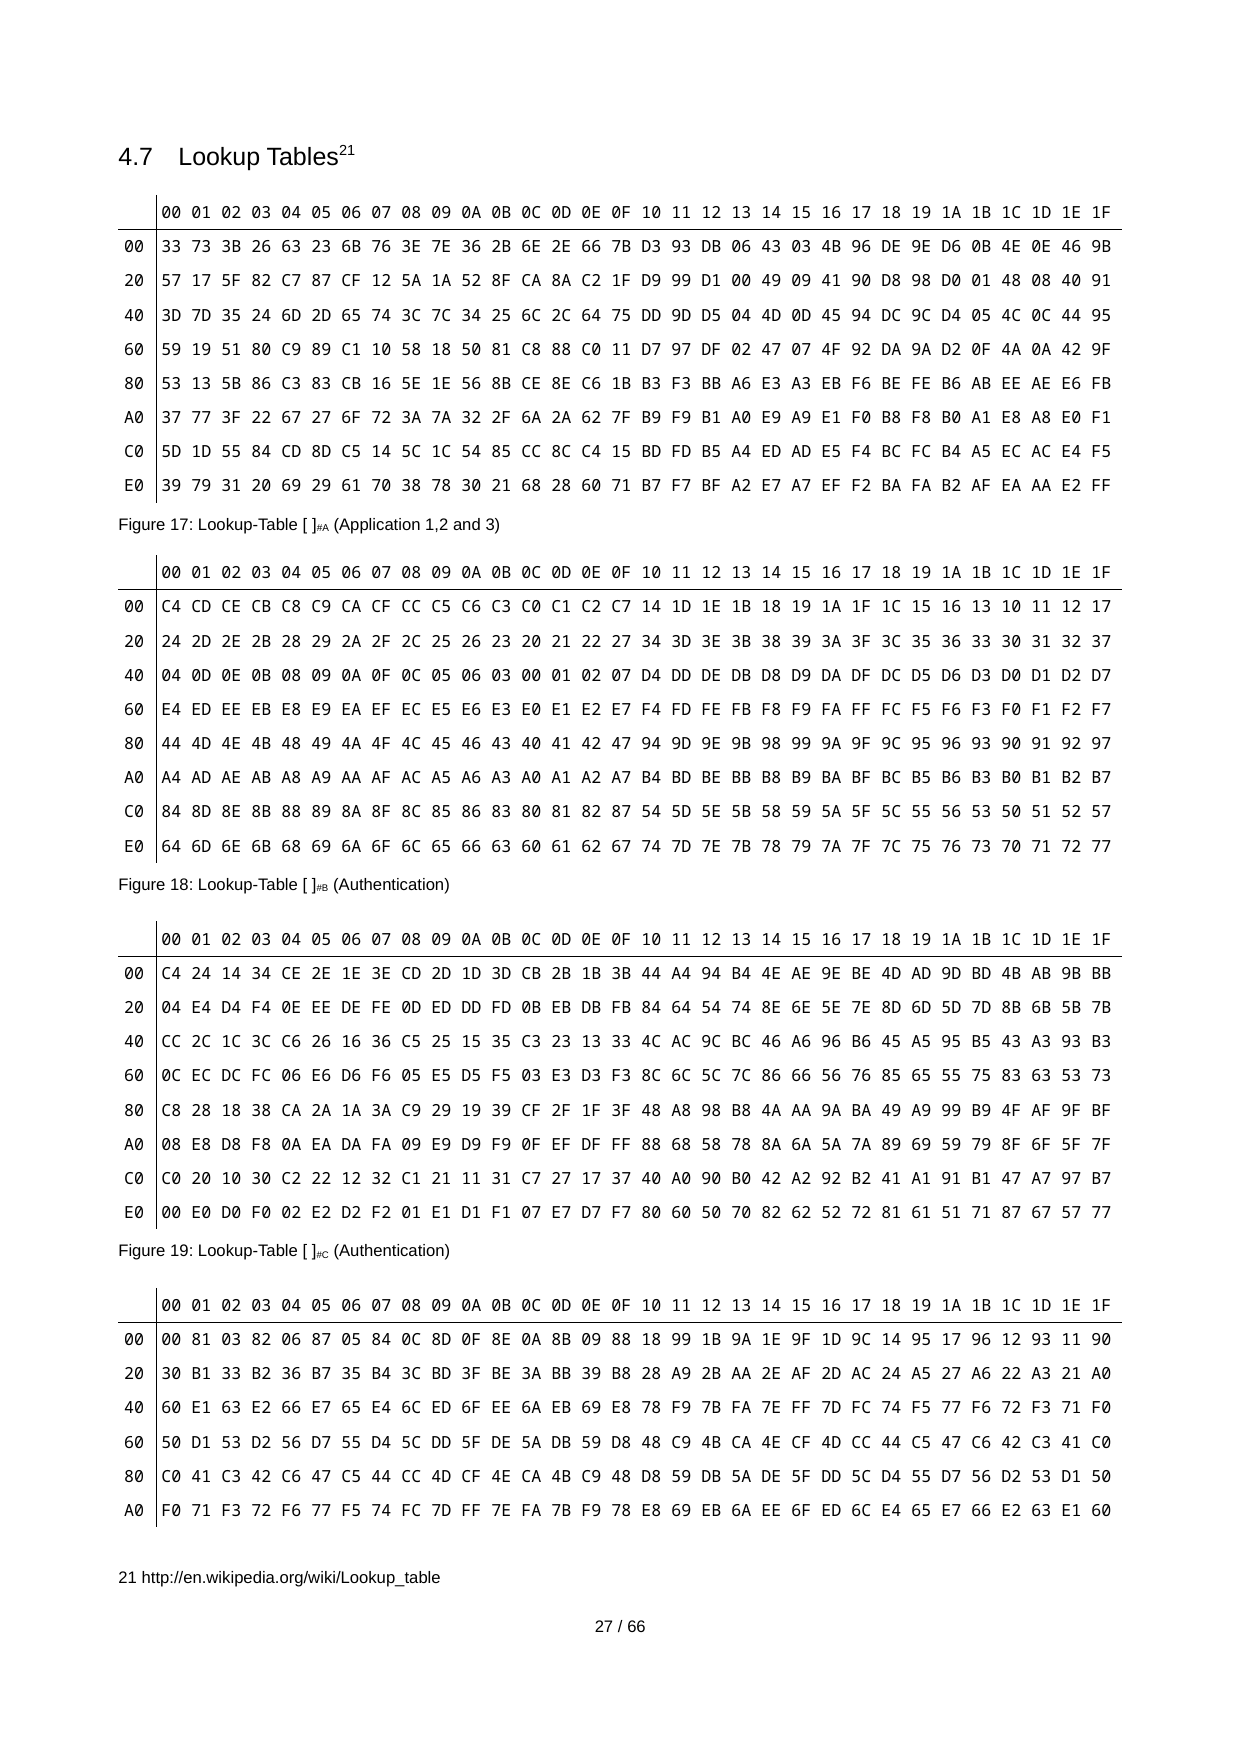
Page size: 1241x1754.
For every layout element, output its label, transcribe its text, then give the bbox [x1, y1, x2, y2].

table_cell C0 [118, 794, 156, 828]
table_header [118, 555, 156, 589]
table_header 00 01 02 03 04 05 06 07 08 09 0A 0B 0C 0D 0E 0F 10 11 12 13 14 15 16 17 18 19 1A 1B 1C 1D 1E 1F [157, 195, 1122, 229]
table_cell 60 [118, 1058, 156, 1092]
table_cell 40 [118, 1390, 156, 1424]
table_cell 00 81 03 82 06 87 05 84 0C 8D 0F 8E 0A 8B 09 88 18 99 1B 9A 1E 9F 1D 9C 14 95 17 96 12 93 11 90 [157, 1323, 1122, 1356]
table_cell 40 [118, 1024, 156, 1058]
table_cell 33 73 3B 26 63 23 6B 76 3E 7E 36 2B 6E 2E 66 7B D3 93 DB 06 43 03 4B 96 DE 9E D6 0B 4E 0E 46 9B [157, 230, 1122, 263]
table_cell 80 [118, 726, 156, 760]
table_cell 44 4D 4E 4B 48 49 4A 4F 4C 45 46 43 40 41 42 47 94 9D 9E 9B 98 99 9A 9F 9C 95 96 93 90 91 92 97 [157, 726, 1122, 760]
text Figure 18: Lookup-Table [ ]#B (Authentication) [118, 875, 1122, 894]
table_header [118, 1288, 156, 1322]
table_cell E0 [118, 829, 156, 863]
table_cell 20 [118, 624, 156, 658]
table_cell 37 77 3F 22 67 27 6F 72 3A 7A 32 2F 6A 2A 62 7F B9 F9 B1 A0 E9 A9 E1 F0 B8 F8 B0 A1 E8 A8 E0 F1 [157, 400, 1122, 434]
table_header [118, 921, 156, 956]
table_cell 57 17 5F 82 C7 87 CF 12 5A 1A 52 8F CA 8A C2 1F D9 99 D1 00 49 09 41 90 D8 98 D0 01 48 08 40 91 [157, 263, 1122, 297]
table_cell 80 [118, 1459, 156, 1493]
table_header 00 01 02 03 04 05 06 07 08 09 0A 0B 0C 0D 0E 0F 10 11 12 13 14 15 16 17 18 19 1A 1B 1C 1D 1E 1F [157, 921, 1122, 956]
table_cell E0 [118, 1195, 156, 1229]
table_cell 24 2D 2E 2B 28 29 2A 2F 2C 25 26 23 20 21 22 27 34 3D 3E 3B 38 39 3A 3F 3C 35 36 33 30 31 32 37 [157, 624, 1122, 658]
table_cell 40 [118, 298, 156, 332]
table_cell 20 [118, 1356, 156, 1390]
table_cell 00 [118, 957, 156, 990]
table_cell F0 71 F3 72 F6 77 F5 74 FC 7D FF 7E FA 7B F9 78 E8 69 EB 6A EE 6F ED 6C E4 65 E7 66 E2 63 E1 60 [157, 1493, 1122, 1527]
table_cell 3D 7D 35 24 6D 2D 65 74 3C 7C 34 25 6C 2C 64 75 DD 9D D5 04 4D 0D 45 94 DC 9C D4 05 4C 0C 44 95 [157, 298, 1122, 332]
table_cell C0 [118, 1161, 156, 1195]
table_cell 5D 1D 55 84 CD 8D C5 14 5C 1C 54 85 CC 8C C4 15 BD FD B5 A4 ED AD E5 F4 BC FC B4 A5 EC AC E4 F5 [157, 434, 1122, 468]
table_cell 80 [118, 366, 156, 400]
table_cell 80 [118, 1093, 156, 1127]
table_cell A4 AD AE AB A8 A9 AA AF AC A5 A6 A3 A0 A1 A2 A7 B4 BD BE BB B8 B9 BA BF BC B5 B6 B3 B0 B1 B2 B7 [157, 760, 1122, 794]
table_cell 53 13 5B 86 C3 83 CB 16 5E 1E 56 8B CE 8E C6 1B B3 F3 BB A6 E3 A3 EB F6 BE FE B6 AB EE AE E6 FB [157, 366, 1122, 400]
table_cell 30 B1 33 B2 36 B7 35 B4 3C BD 3F BE 3A BB 39 B8 28 A9 2B AA 2E AF 2D AC 24 A5 27 A6 22 A3 21 A0 [157, 1356, 1122, 1390]
table_cell 59 19 51 80 C9 89 C1 10 58 18 50 81 C8 88 C0 11 D7 97 DF 02 47 07 4F 92 DA 9A D2 0F 4A 0A 42 9F [157, 332, 1122, 366]
table_cell 84 8D 8E 8B 88 89 8A 8F 8C 85 86 83 80 81 82 87 54 5D 5E 5B 58 59 5A 5F 5C 55 56 53 50 51 52 57 [157, 794, 1122, 828]
table_cell 00 [118, 1323, 156, 1356]
table_header 00 01 02 03 04 05 06 07 08 09 0A 0B 0C 0D 0E 0F 10 11 12 13 14 15 16 17 18 19 1A 1B 1C 1D 1E 1F [157, 1288, 1122, 1322]
table_cell 60 E1 63 E2 66 E7 65 E4 6C ED 6F EE 6A EB 69 E8 78 F9 7B FA 7E FF 7D FC 74 F5 77 F6 72 F3 71 F0 [157, 1390, 1122, 1424]
table_cell A0 [118, 1127, 156, 1161]
table_cell E0 [118, 468, 156, 502]
table_cell 50 D1 53 D2 56 D7 55 D4 5C DD 5F DE 5A DB 59 D8 48 C9 4B CA 4E CF 4D CC 44 C5 47 C6 42 C3 41 C0 [157, 1425, 1122, 1459]
table_cell 64 6D 6E 6B 68 69 6A 6F 6C 65 66 63 60 61 62 67 74 7D 7E 7B 78 79 7A 7F 7C 75 76 73 70 71 72 77 [157, 829, 1122, 863]
table_cell C0 20 10 30 C2 22 12 32 C1 21 11 31 C7 27 17 37 40 A0 90 B0 42 A2 92 B2 41 A1 91 B1 47 A7 97 B7 [157, 1161, 1122, 1195]
table_cell 20 [118, 263, 156, 297]
table_cell C4 24 14 34 CE 2E 1E 3E CD 2D 1D 3D CB 2B 1B 3B 44 A4 94 B4 4E AE 9E BE 4D AD 9D BD 4B AB 9B BB [157, 957, 1122, 990]
table_cell 0C EC DC FC 06 E6 D6 F6 05 E5 D5 F5 03 E3 D3 F3 8C 6C 5C 7C 86 66 56 76 85 65 55 75 83 63 53 73 [157, 1058, 1122, 1092]
table_header 00 01 02 03 04 05 06 07 08 09 0A 0B 0C 0D 0E 0F 10 11 12 13 14 15 16 17 18 19 1A 1B 1C 1D 1E 1F [157, 555, 1122, 589]
table_cell A0 [118, 760, 156, 794]
table_cell C4 CD CE CB C8 C9 CA CF CC C5 C6 C3 C0 C1 C2 C7 14 1D 1E 1B 18 19 1A 1F 1C 15 16 13 10 11 12 17 [157, 590, 1122, 623]
table_cell 08 E8 D8 F8 0A EA DA FA 09 E9 D9 F9 0F EF DF FF 88 68 58 78 8A 6A 5A 7A 89 69 59 79 8F 6F 5F 7F [157, 1127, 1122, 1161]
table_cell 04 0D 0E 0B 08 09 0A 0F 0C 05 06 03 00 01 02 07 D4 DD DE DB D8 D9 DA DF DC D5 D6 D3 D0 D1 D2 D7 [157, 658, 1122, 692]
table_cell C8 28 18 38 CA 2A 1A 3A C9 29 19 39 CF 2F 1F 3F 48 A8 98 B8 4A AA 9A BA 49 A9 99 B9 4F AF 9F BF [157, 1093, 1122, 1127]
table_cell 00 [118, 590, 156, 623]
table_cell 60 [118, 1425, 156, 1459]
text Figure 17: Lookup-Table [ ]#A (Application 1,2 and 3) [118, 514, 1122, 533]
table_cell A0 [118, 1493, 156, 1527]
subtitle Lookup Tables [118, 142, 1122, 171]
table_cell 39 79 31 20 69 29 61 70 38 78 30 21 68 28 60 71 B7 F7 BF A2 E7 A7 EF F2 BA FA B2 AF EA AA E2 FF [157, 468, 1122, 502]
table_cell C0 [118, 434, 156, 468]
table_cell C0 41 C3 42 C6 47 C5 44 CC 4D CF 4E CA 4B C9 48 D8 59 DB 5A DE 5F DD 5C D4 55 D7 56 D2 53 D1 50 [157, 1459, 1122, 1493]
table_cell 60 [118, 692, 156, 726]
table_cell 60 [118, 332, 156, 366]
table_cell E4 ED EE EB E8 E9 EA EF EC E5 E6 E3 E0 E1 E2 E7 F4 FD FE FB F8 F9 FA FF FC F5 F6 F3 F0 F1 F2 F7 [157, 692, 1122, 726]
text Figure 19: Lookup-Table [ ]#C (Authentication) [118, 1241, 1122, 1260]
table_cell 00 E0 D0 F0 02 E2 D2 F2 01 E1 D1 F1 07 E7 D7 F7 80 60 50 70 82 62 52 72 81 61 51 71 87 67 57 77 [157, 1195, 1122, 1229]
table_cell CC 2C 1C 3C C6 26 16 36 C5 25 15 35 C3 23 13 33 4C AC 9C BC 46 A6 96 B6 45 A5 95 B5 43 A3 93 B3 [157, 1024, 1122, 1058]
table_cell 04 E4 D4 F4 0E EE DE FE 0D ED DD FD 0B EB DB FB 84 64 54 74 8E 6E 5E 7E 8D 6D 5D 7D 8B 6B 5B 7B [157, 990, 1122, 1024]
table_cell 20 [118, 990, 156, 1024]
text http://en.wikipedia.org/wiki/Lookup_table [118, 1568, 1122, 1587]
table_cell 40 [118, 658, 156, 692]
table_cell 00 [118, 230, 156, 263]
table_cell A0 [118, 400, 156, 434]
table_header [118, 195, 156, 229]
